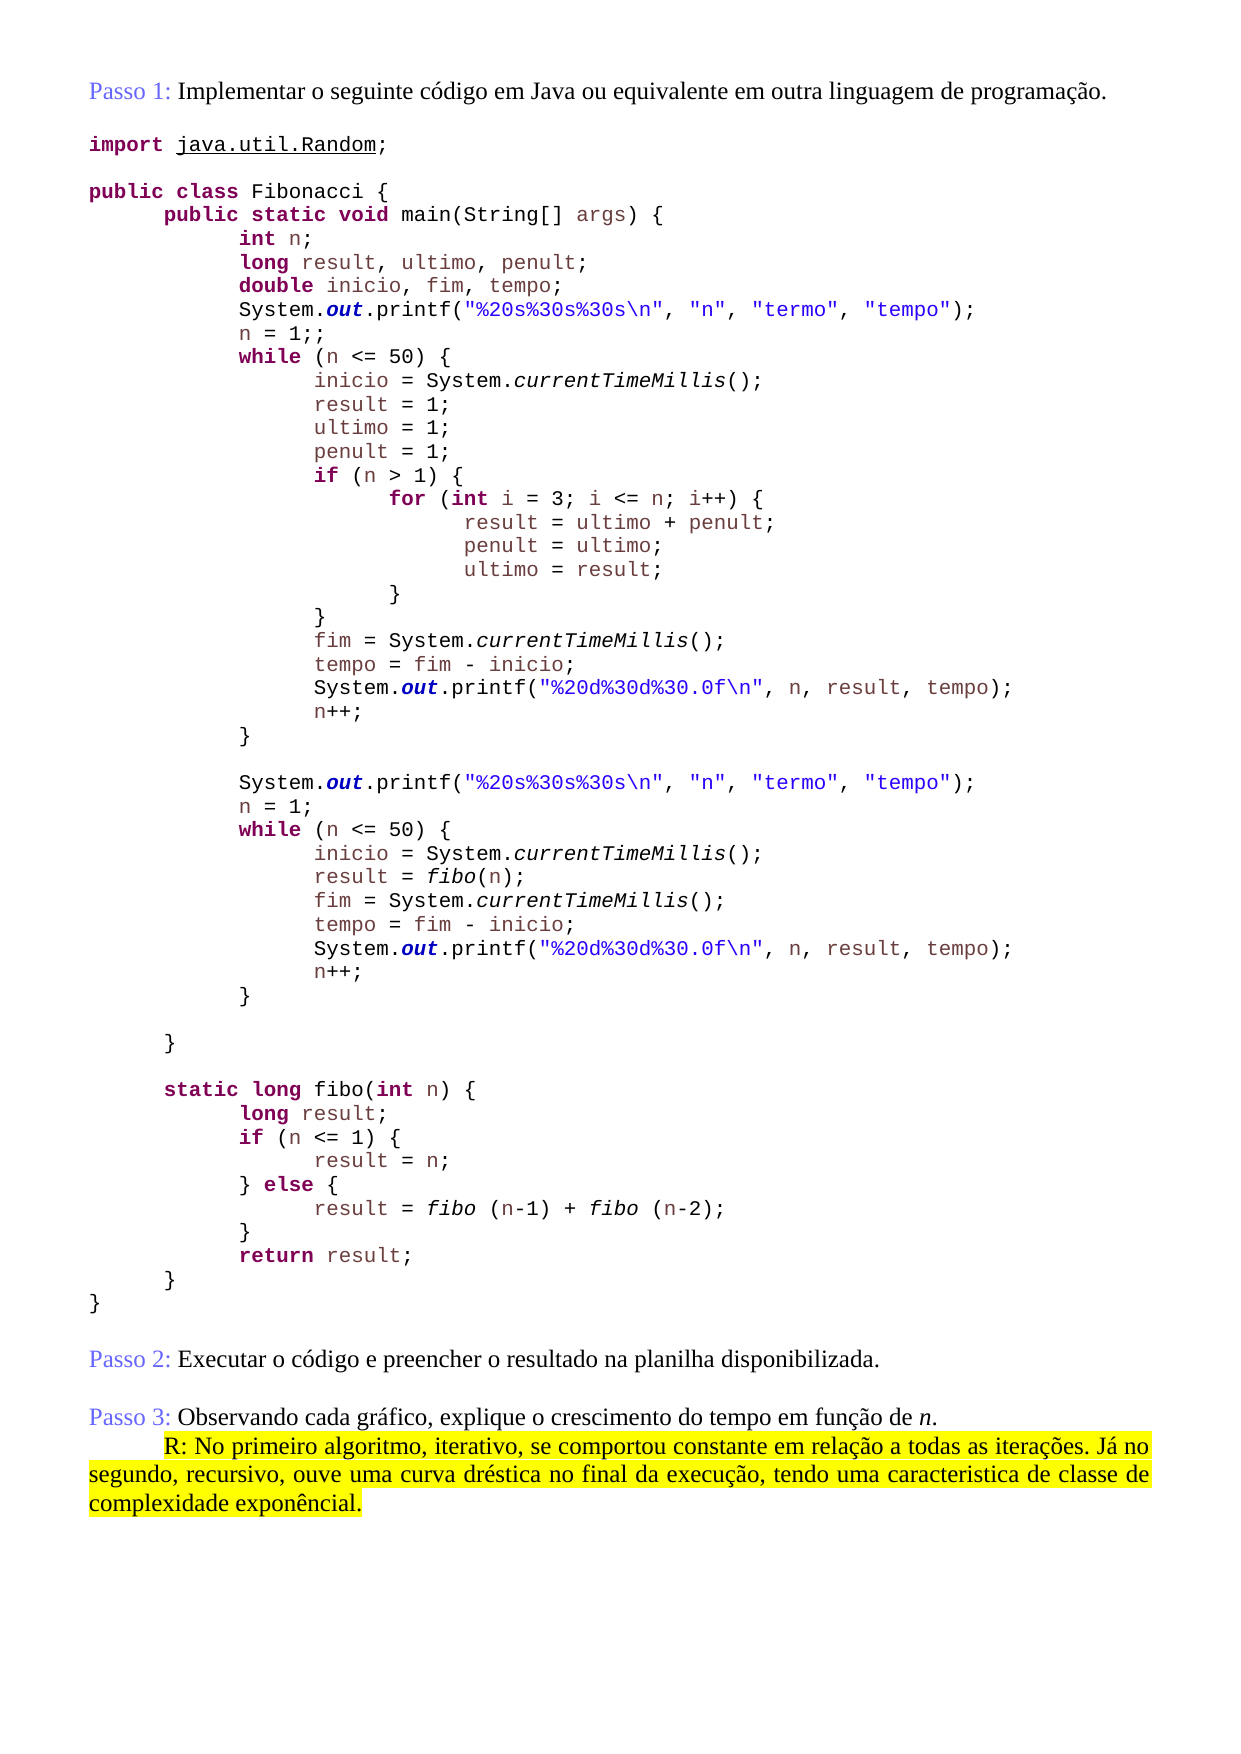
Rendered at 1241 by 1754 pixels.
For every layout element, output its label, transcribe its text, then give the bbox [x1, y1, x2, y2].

text ultimo = 1; [89, 417, 1152, 441]
text public class Fibonacci { [89, 181, 1152, 204]
text Passo 2: Executar o código e preencher o resultado na planilha disponibilizada. [89, 1344, 1152, 1373]
text result = ultimo + penult; [89, 512, 1152, 536]
text } [89, 1032, 1152, 1056]
text Passo 1: Implementar o seguinte código em Java ou equivalente em outra linguagem de programação. [89, 76, 1152, 105]
text while (n <= 50) { [89, 819, 1152, 843]
text System.out.printf("%20d%30d%30.0f\n", n, result, tempo); [89, 937, 1152, 961]
text } [89, 725, 1152, 748]
text fim = System.currentTimeMillis(); [89, 630, 1152, 654]
text n++; [89, 961, 1152, 985]
text System.out.printf("%20d%30d%30.0f\n", n, result, tempo); [89, 677, 1152, 701]
text for (int i = 3; i <= n; i++) { [89, 488, 1152, 512]
text long result, ultimo, penult; [89, 252, 1152, 275]
text ultimo = result; [89, 559, 1152, 583]
text n = 1;; [89, 323, 1152, 346]
text } else { [89, 1174, 1152, 1198]
text n = 1; [89, 796, 1152, 819]
text static long fibo(int n) { [89, 1079, 1152, 1103]
text double inicio, fim, tempo; [89, 275, 1152, 299]
text result = n; [89, 1150, 1152, 1174]
text } [89, 583, 1152, 606]
text if (n > 1) { [89, 464, 1152, 488]
text Passo 3: Observando cada gráfico, explique o crescimento do tempo em função de n. [89, 1402, 1152, 1431]
text System.out.printf("%20s%30s%30s\n", "n", "termo", "tempo"); [89, 772, 1152, 796]
text long result; [89, 1103, 1152, 1127]
text if (n <= 1) { [89, 1127, 1152, 1150]
text R: No primeiro algoritmo, iterativo, se comportou constante em relação a todas as iterações. Já no segundo, recursivo, ouve uma curva dréstica no final da execução, tendo uma caracteristica de classe de complexidade exponêncial. [89, 1431, 1152, 1517]
text tempo = fim - inicio; [89, 654, 1152, 677]
text inicio = System.currentTimeMillis(); [89, 843, 1152, 867]
text public static void main(String[] args) { [89, 204, 1152, 228]
text fim = System.currentTimeMillis(); [89, 890, 1152, 914]
text result = fibo(n); [89, 867, 1152, 890]
text penult = ultimo; [89, 536, 1152, 559]
text result = fibo (n-1) + fibo (n-2); [89, 1198, 1152, 1221]
text penult = 1; [89, 441, 1152, 464]
text import java.util.Random; [89, 133, 1152, 157]
text n++; [89, 701, 1152, 725]
text while (n <= 50) { [89, 346, 1152, 370]
text } [89, 1268, 1152, 1292]
text } [89, 1292, 1152, 1316]
text result = 1; [89, 394, 1152, 417]
text System.out.printf("%20s%30s%30s\n", "n", "termo", "tempo"); [89, 299, 1152, 323]
text } [89, 985, 1152, 1008]
text } [89, 1221, 1152, 1245]
text inicio = System.currentTimeMillis(); [89, 370, 1152, 394]
text tempo = fim - inicio; [89, 914, 1152, 937]
text } [89, 606, 1152, 630]
text return result; [89, 1245, 1152, 1268]
text int n; [89, 228, 1152, 252]
